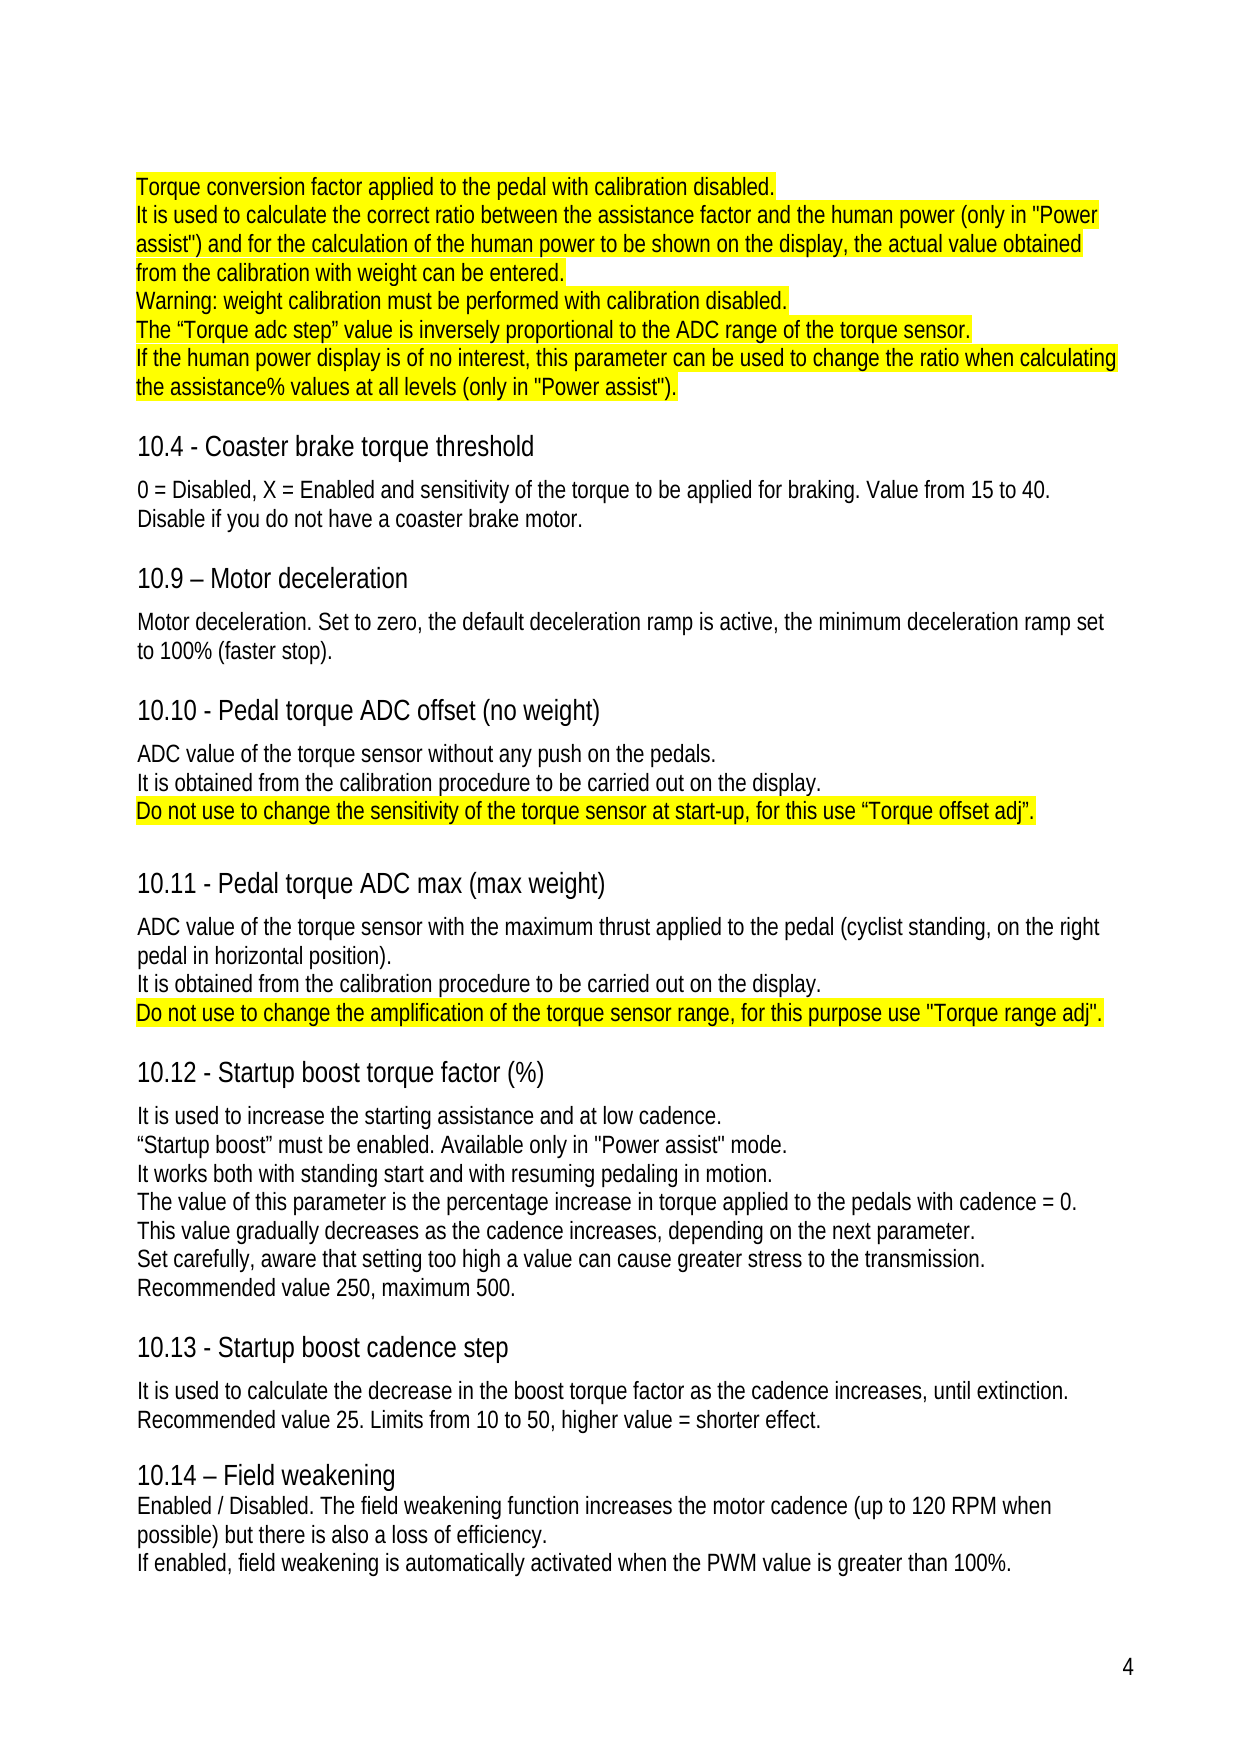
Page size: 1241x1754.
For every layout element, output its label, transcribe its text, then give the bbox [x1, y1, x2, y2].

text Motor deceleration. Set to zero, the default deceleration ramp is active, the minimum deceleration ramp set to 100% (faster stop). [137, 607, 1122, 664]
subtitle The value of this parameter is the percentage increase in torque applied to the pedals with cadence = 0. [137, 1187, 1122, 1216]
subtitle ADC value of the torque sensor with the maximum thrust applied to the pedal (cyclist standing, on the right pedal in horizontal position). [137, 912, 1122, 969]
text Disable if you do not have a coaster brake motor. [137, 504, 1122, 533]
subtitle “Startup boost” must be enabled. Available only in "Power assist" mode. [137, 1130, 1122, 1158]
text ADC value of the torque sensor without any push on the pedals. [137, 739, 1122, 768]
text Torque conversion factor applied to the pedal with calibration disabled. It is used to calculate the correct ratio between the assistance factor and the human power (only in "Power assist") and for the calculation of the human power to be shown on the display, the actual value obtained from the calibration with weight can be entered. Warning: weight calibration must be performed with calibration disabled. The “Torque adc step” value is inversely proportional to the ADC range of the torque sensor. If the human power display is of no interest, this parameter can be used to change the ratio when calculating the assistance% values at all levels (only in "Power assist"). [136, 172, 1122, 401]
subtitle Do not use to change the amplification of the torque sensor range, for this purpose use "Torque range adj". [136, 998, 1122, 1027]
text Enabled / Disabled. The field weakening function increases the motor cadence (up to 120 RPM when possible) but there is also a loss of efficiency. [137, 1491, 1122, 1548]
text 10.11 - Pedal torque ADC max (max weight) [137, 866, 1122, 899]
text Do not use to change the sensitivity of the torque sensor at start-up, for this use “Torque offset adj”. [136, 796, 1122, 825]
subtitle Set carefully, aware that setting too high a value can cause greater stress to the transmission. [137, 1244, 1122, 1273]
subtitle This value gradually decreases as the cadence increases, depending on the next parameter. [137, 1216, 1122, 1244]
subtitle Recommended value 25. Limits from 10 to 50, higher value = shorter effect. [137, 1405, 1122, 1434]
text It is obtained from the calibration procedure to be carried out on the display. [137, 768, 1122, 796]
subtitle 10.12 - Startup boost torque factor (%) [137, 1055, 1122, 1089]
subtitle Recommended value 250, maximum 500. [137, 1273, 1122, 1302]
text 0 = Disabled, X = Enabled and sensitivity of the torque to be applied for braking. Value from 15 to 40. [137, 475, 1122, 504]
subtitle It is used to increase the starting assistance and at low cadence. [137, 1101, 1122, 1130]
subtitle 10.14 – Field weakening [137, 1458, 1122, 1491]
text 10.9 – Motor deceleration [137, 561, 1122, 595]
subtitle It is used to calculate the decrease in the boost torque factor as the cadence increases, until extinction. [137, 1376, 1122, 1405]
subtitle It is obtained from the calibration procedure to be carried out on the display. [137, 969, 1122, 998]
subtitle If enabled, field weakening is automatically activated when the PWM value is greater than 100%. [137, 1548, 1122, 1577]
subtitle 10.13 - Startup boost cadence step [137, 1330, 1122, 1364]
subtitle It works both with standing start and with resuming pedaling in motion. [137, 1158, 1122, 1187]
text 10.10 - Pedal torque ADC offset (no weight) [137, 693, 1122, 727]
text 10.4 - Coaster brake torque threshold [137, 429, 1122, 463]
